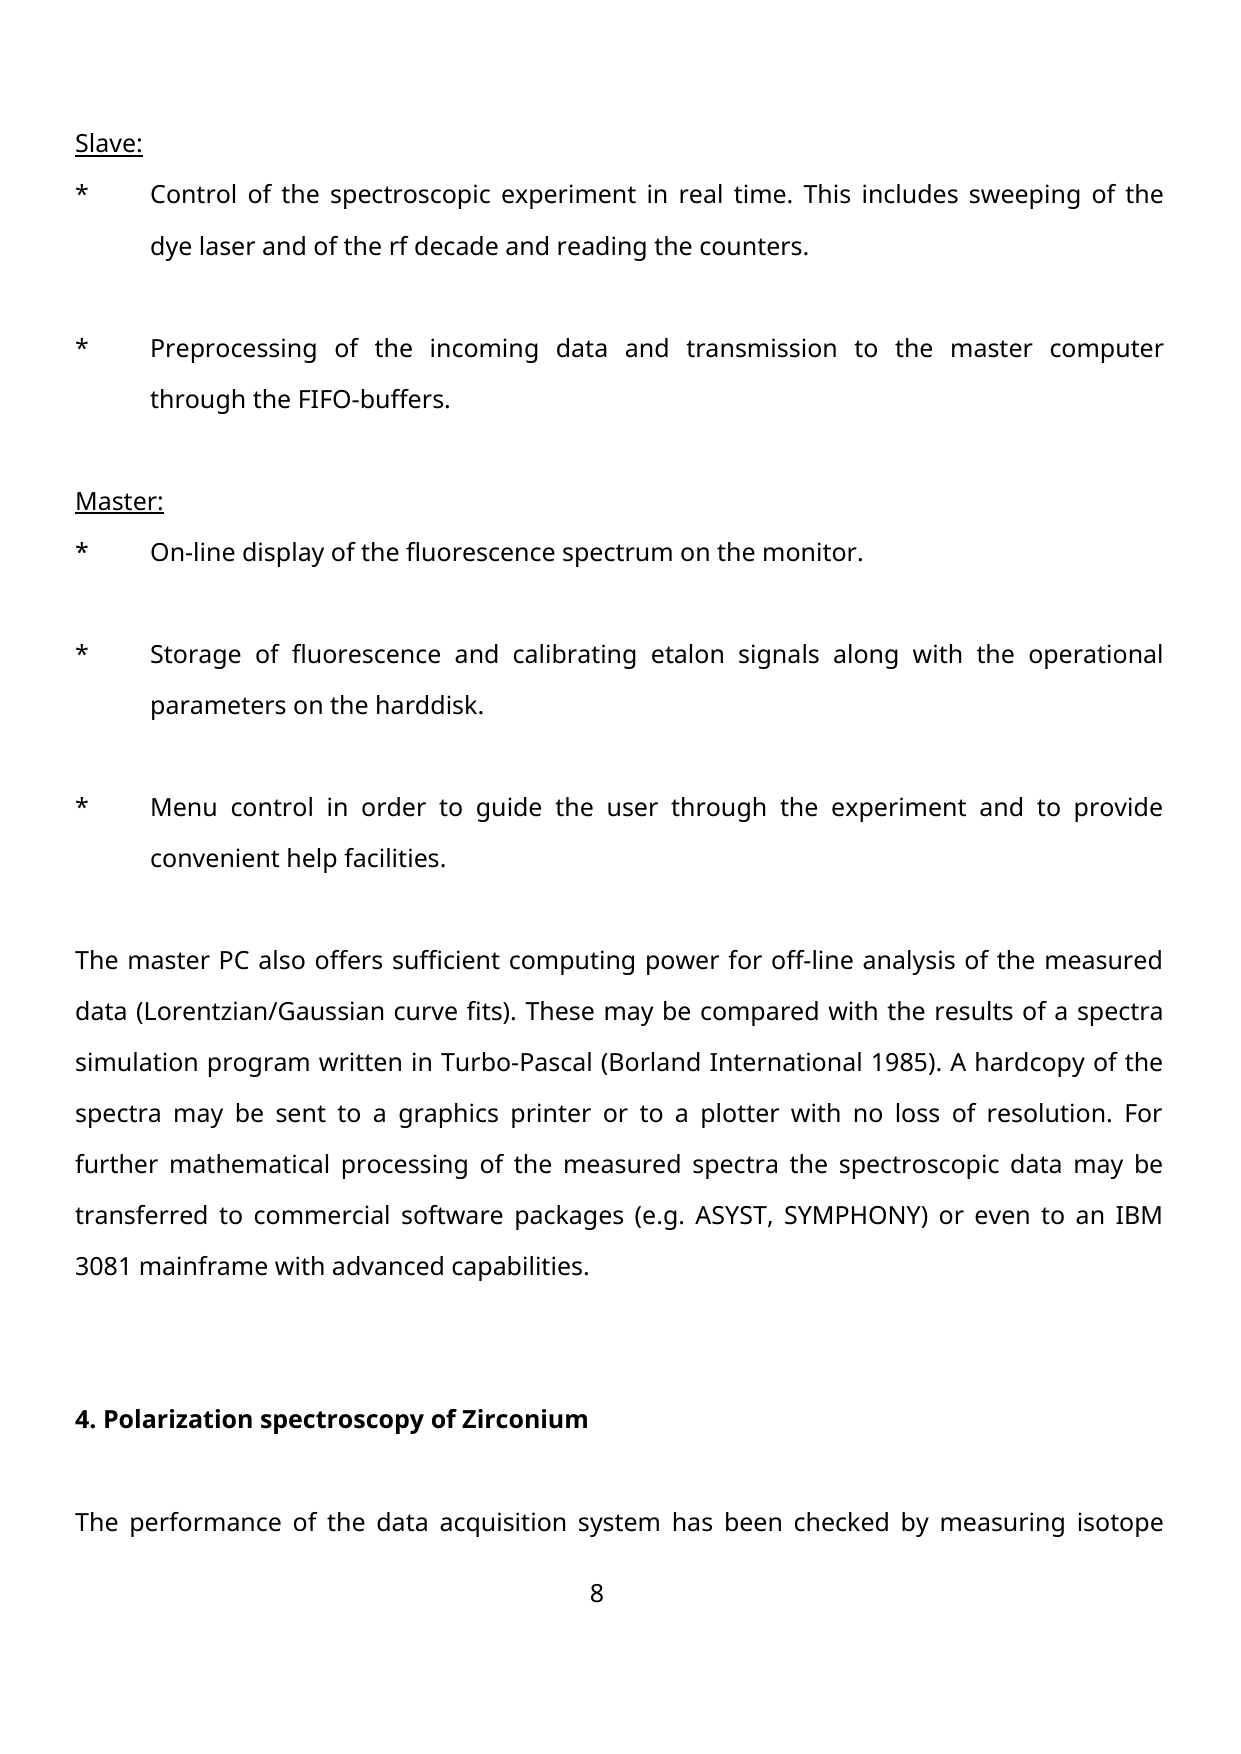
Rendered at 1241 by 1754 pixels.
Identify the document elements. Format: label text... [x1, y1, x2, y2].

text * Control of the spectroscopic experiment in real time. This includes sweeping of the dye laser and of the rf decade and reading the counters. [75, 177, 1165, 262]
text * Storage of fluorescence and calibrating etalon signals along with the operational parameters on the harddisk. [75, 636, 1165, 722]
text The performance of the data acquisition system has been checked by measuring isotope [75, 1504, 1165, 1538]
text Slave: [75, 126, 1165, 160]
text * Preprocessing of the incoming data and transmission to the master computer through the FIFO-buffers. [75, 330, 1165, 415]
text The master PC also offers sufficient computing power for off-line analysis of the measured data (Lorentzian/Gaussian curve fits). These may be compared with the results of a spectra simulation program written in Turbo-Pascal (Borland International 1985). A hardcopy of the spectra may be sent to a graphics printer or to a plotter with no loss of resolution. For further mathematical processing of the measured spectra the spectroscopic data may be transferred to commercial software packages (e.g. ASYST, SYMPHONY) or even to an IBM 3081 mainframe with advanced capabilities. [75, 943, 1165, 1283]
text * Menu control in order to guide the user through the experiment and to provide convenient help facilities. [75, 789, 1165, 875]
text * On-line display of the fluorescence spectrum on the monitor. [75, 534, 1165, 568]
text Master: [75, 483, 1165, 517]
text 4. Polarization spectroscopy of Zirconium [75, 1402, 1165, 1436]
